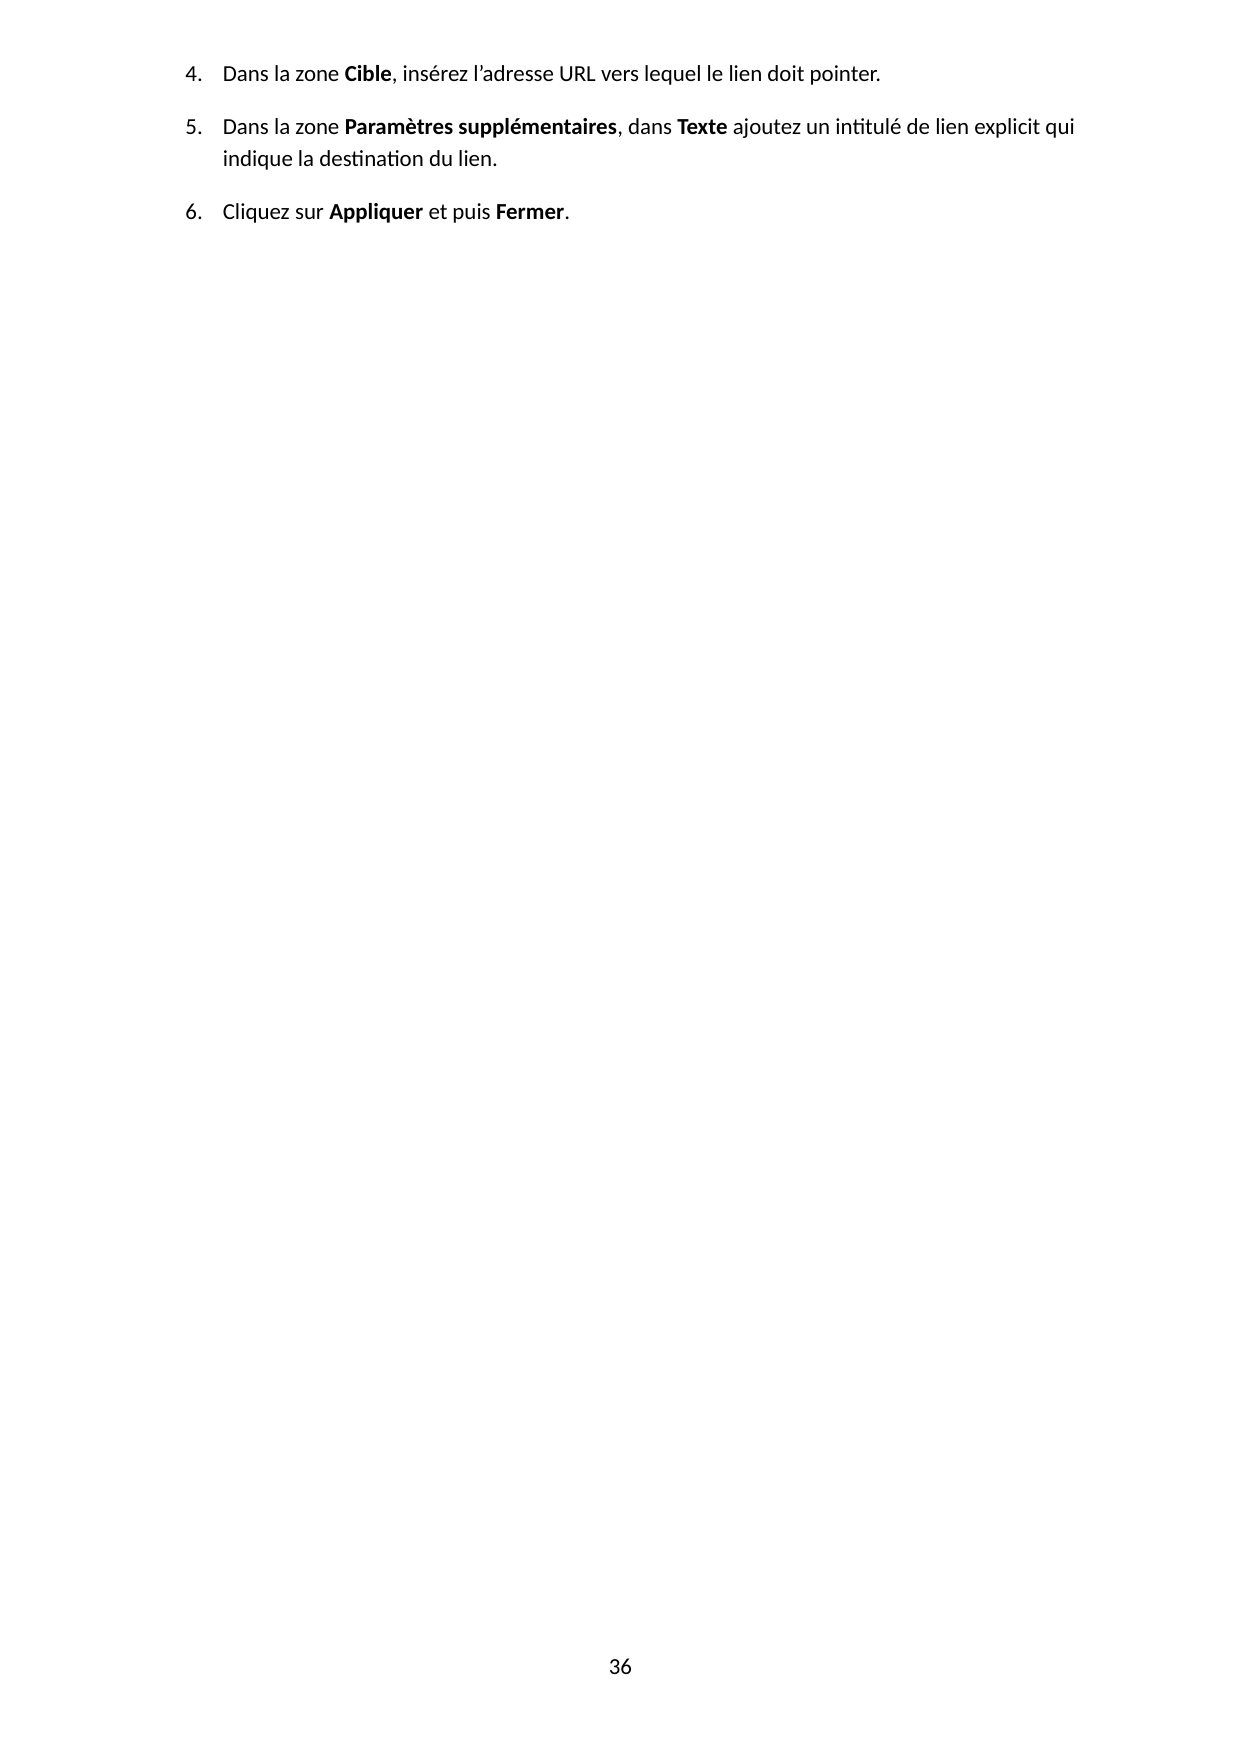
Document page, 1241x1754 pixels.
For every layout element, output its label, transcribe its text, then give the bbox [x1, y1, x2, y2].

list Cliquez sur Appliquer et puis Fermer. [185, 197, 1093, 225]
list Dans la zone Paramètres supplémentaires, dans Texte ajoutez un intitulé de lien explicit qui indique la destination du lien. [185, 112, 1093, 172]
list Dans la zone Cible, insérez l’adresse URL vers lequel le lien doit pointer. [185, 59, 1093, 87]
